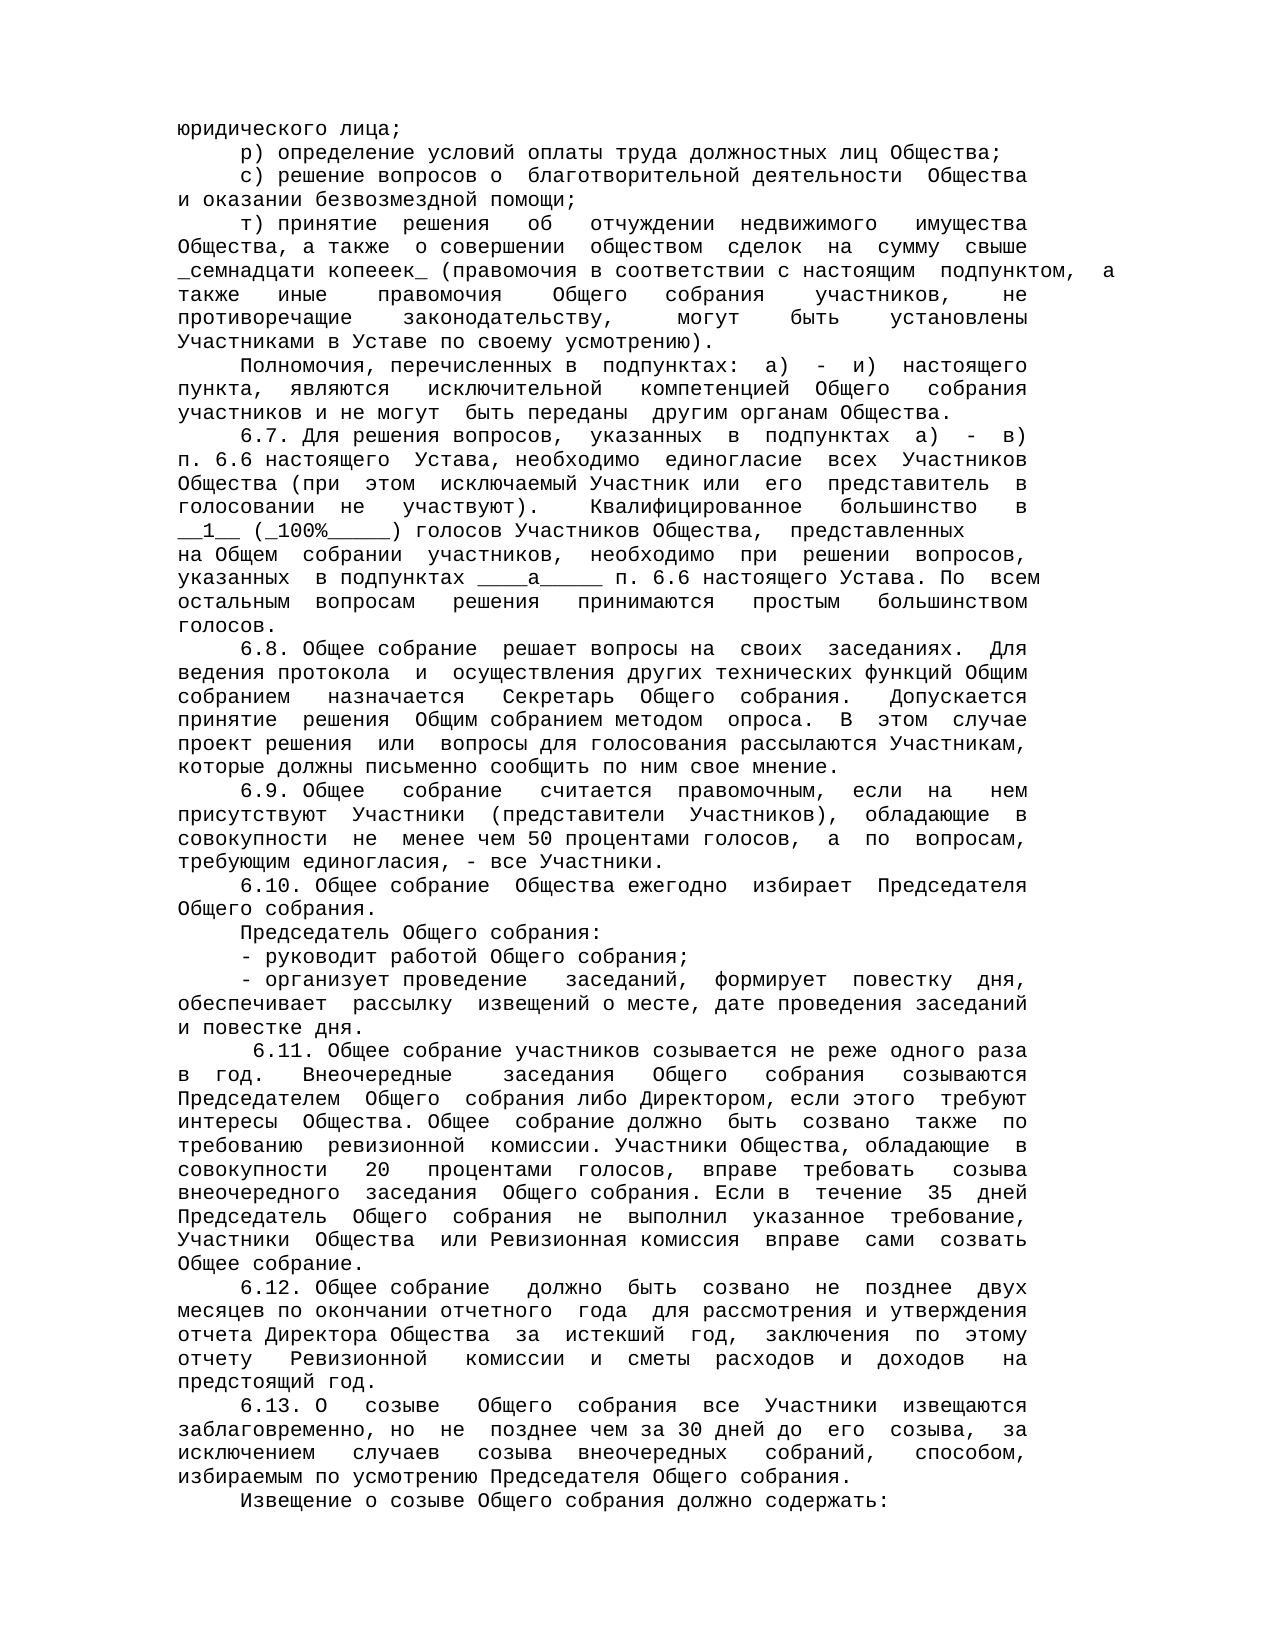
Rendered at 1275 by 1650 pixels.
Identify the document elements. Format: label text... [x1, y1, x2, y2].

text требующим единогласия, - все Участники. [177, 851, 1186, 875]
text исключением случаев созыва внеочередных собраний, способом, [177, 1442, 1186, 1466]
text остальным вопросам решения принимаются простым большинством [177, 591, 1186, 615]
text ведения протокола и осуществления других технических функций Общим [177, 662, 1186, 686]
text 6.8. Общее собрание решает вопросы на своих заседаниях. Для [177, 638, 1186, 662]
text голосов. [177, 615, 1186, 638]
text с) решение вопросов о благотворительной деятельности Общества [177, 165, 1186, 189]
text - руководит работой Общего собрания; [177, 946, 1186, 969]
text указанных в подпунктах ____а_____ п. 6.6 настоящего Устава. По всем [177, 567, 1186, 591]
text Председателем Общего собрания либо Директором, если этого требуют [177, 1088, 1186, 1111]
text и оказании безвозмездной помощи; [177, 189, 1186, 213]
text Общее собрание. [177, 1253, 1186, 1277]
text Общего собрания. [177, 898, 1186, 922]
text 6.7. Для решения вопросов, указанных в подпунктах а) - в) [177, 426, 1186, 449]
text п. 6.6 настоящего Устава, необходимо единогласие всех Участников [177, 449, 1186, 473]
text 6.12. Общее собрание должно быть созвано не позднее двух [177, 1277, 1186, 1300]
text р) определение условий оплаты труда должностных лиц Общества; [177, 142, 1186, 165]
text противоречащие законодательству, могут быть установлены [177, 307, 1186, 331]
text собранием назначается Секретарь Общего собрания. Допускается [177, 686, 1186, 709]
text заблаговременно, но не позднее чем за 30 дней до его созыва, за [177, 1419, 1186, 1442]
text интересы Общества. Общее собрание должно быть созвано также по [177, 1111, 1186, 1135]
text требованию ревизионной комиссии. Участники Общества, обладающие в [177, 1135, 1186, 1158]
text участников и не могут быть переданы другим органам Общества. [177, 402, 1186, 426]
text Председатель Общего собрания не выполнил указанное требование, [177, 1206, 1186, 1229]
text предстоящий год. [177, 1371, 1186, 1395]
text Извещение о созыве Общего собрания должно содержать: [177, 1489, 1186, 1513]
text 6.9. Общее собрание считается правомочным, если на нем [177, 780, 1186, 804]
text совокупности не менее чем 50 процентами голосов, а по вопросам, [177, 827, 1186, 851]
text __1__ (_100%_____) голосов Участников Общества, представленных [177, 520, 1186, 544]
text 6.11. Общее собрание участников созывается не реже одного раза [177, 1040, 1186, 1064]
text Общества (при этом исключаемый Участник или его представитель в [177, 473, 1186, 496]
text месяцев по окончании отчетного года для рассмотрения и утверждения [177, 1300, 1186, 1324]
text отчета Директора Общества за истекший год, заключения по этому [177, 1324, 1186, 1348]
text - организует проведение заседаний, формирует повестку дня, [177, 969, 1186, 993]
text голосовании не участвуют). Квалифицированное большинство в [177, 496, 1186, 520]
text на Общем собрании участников, необходимо при решении вопросов, [177, 544, 1186, 567]
text принятие решения Общим собранием методом опроса. В этом случае [177, 709, 1186, 733]
text в год. Внеочередные заседания Общего собрания созываются [177, 1064, 1186, 1088]
text и повестке дня. [177, 1017, 1186, 1040]
text Полномочия, перечисленных в подпунктах: а) - и) настоящего [177, 354, 1186, 378]
text Участниками в Уставе по своему усмотрению). [177, 331, 1186, 354]
text _семнадцати копееек_ (правомочия в соответствии с настоящим подпунктом, а [177, 260, 1186, 284]
text совокупности 20 процентами голосов, вправе требовать созыва [177, 1158, 1186, 1182]
text юридического лица; [177, 118, 1186, 142]
text также иные правомочия Общего собрания участников, не [177, 284, 1186, 307]
text т) принятие решения об отчуждении недвижимого имущества [177, 213, 1186, 236]
text Участники Общества или Ревизионная комиссия вправе сами созвать [177, 1229, 1186, 1253]
text отчету Ревизионной комиссии и сметы расходов и доходов на [177, 1348, 1186, 1371]
text присутствуют Участники (представители Участников), обладающие в [177, 804, 1186, 827]
text Председатель Общего собрания: [177, 922, 1186, 946]
text Общества, а также о совершении обществом сделок на сумму свыше [177, 236, 1186, 260]
text 6.13. О созыве Общего собрания все Участники извещаются [177, 1395, 1186, 1419]
text которые должны письменно сообщить по ним свое мнение. [177, 757, 1186, 780]
text избираемым по усмотрению Председателя Общего собрания. [177, 1466, 1186, 1489]
text обеспечивает рассылку извещений о месте, дате проведения заседаний [177, 993, 1186, 1017]
text пункта, являются исключительной компетенцией Общего собрания [177, 378, 1186, 402]
text 6.10. Общее собрание Общества ежегодно избирает Председателя [177, 875, 1186, 898]
text внеочередного заседания Общего собрания. Если в течение 35 дней [177, 1182, 1186, 1206]
text проект решения или вопросы для голосования рассылаются Участникам, [177, 733, 1186, 757]
